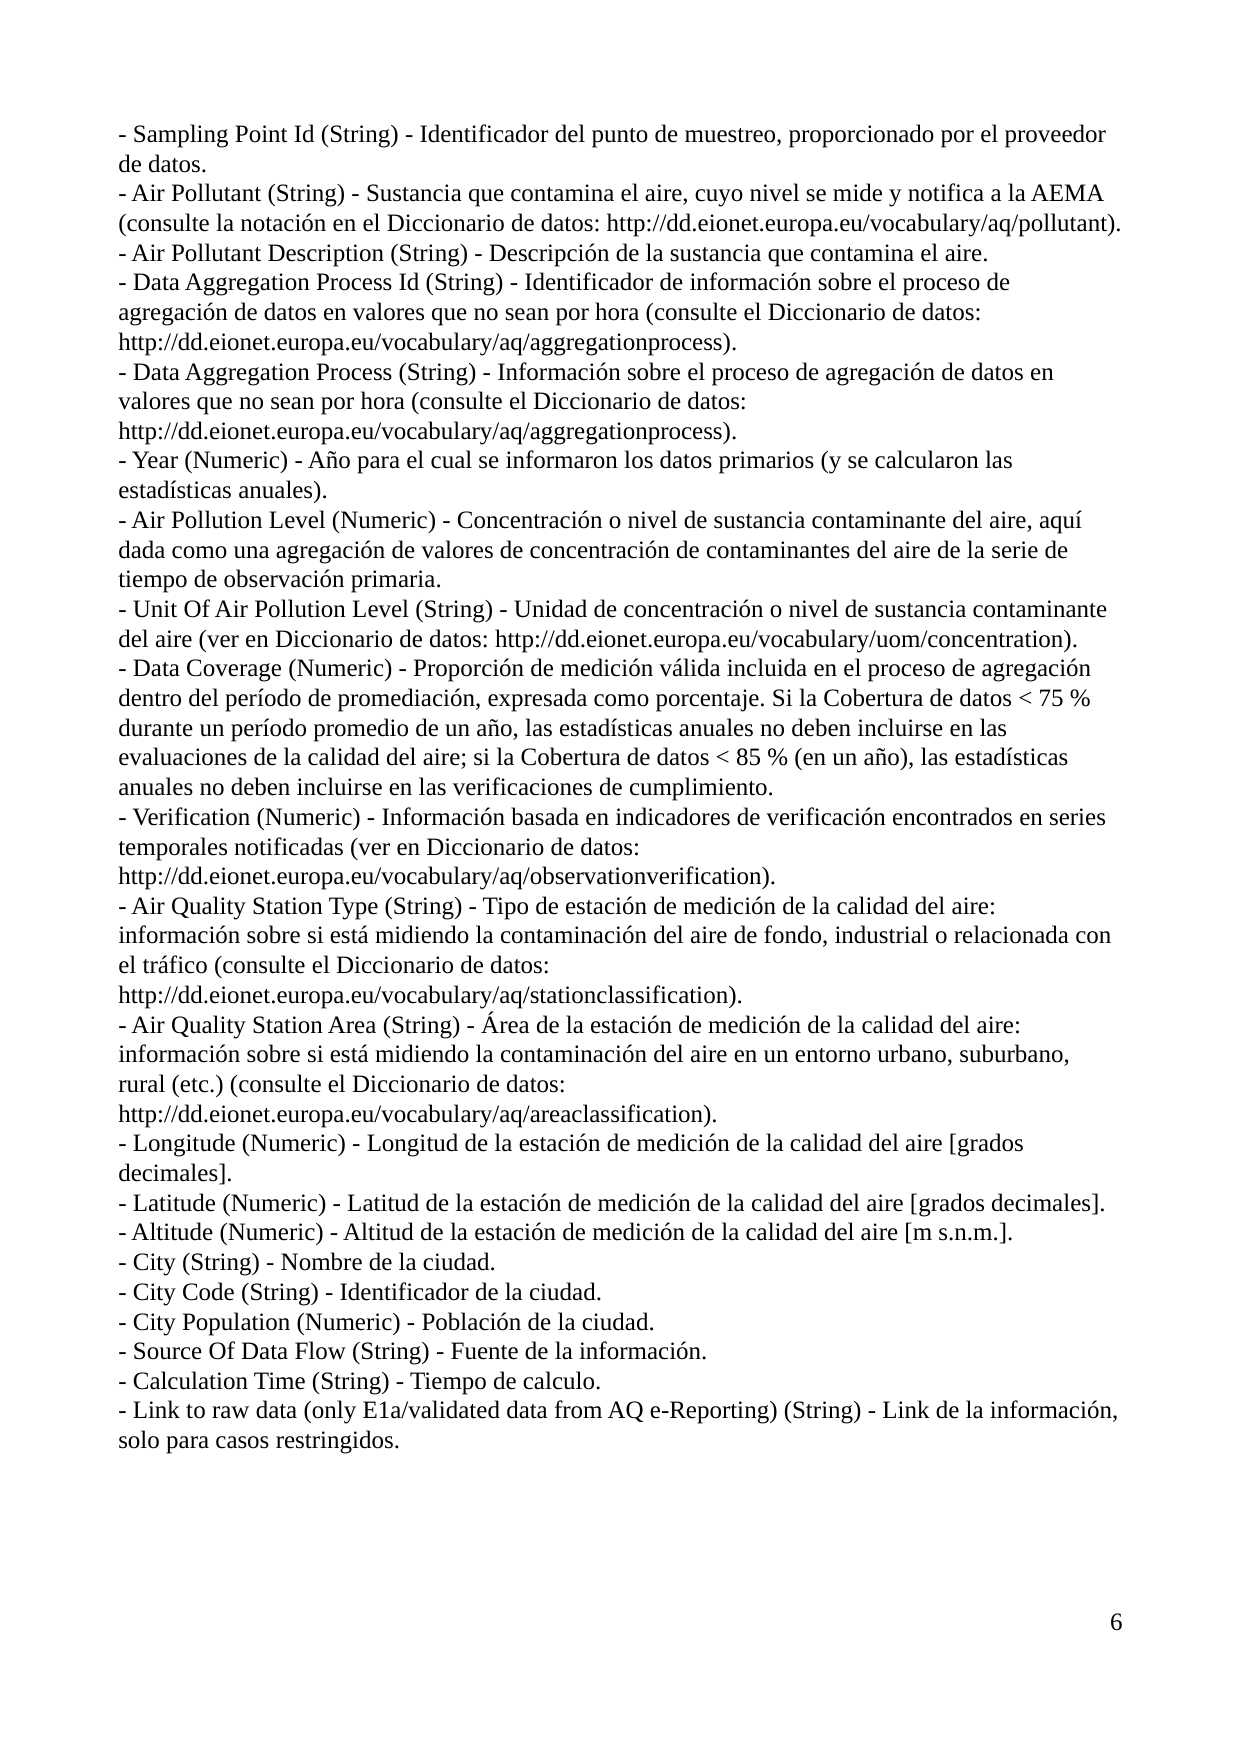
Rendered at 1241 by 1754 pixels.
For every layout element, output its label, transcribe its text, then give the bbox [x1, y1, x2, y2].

text - Data Aggregation Process Id (String) - Identificador de información sobre el proceso de agregación de datos en valores que no sean por hora (consulte el Diccionario de datos: http://dd.eionet.europa.eu/vocabulary/aq/aggregationprocess). [118, 267, 1122, 356]
text - Source Of Data Flow (String) - Fuente de la información. [118, 1335, 1122, 1365]
text - Link to raw data (only E1a/validated data from AQ e-Reporting) (String) - Link de la información, solo para casos restringidos. [118, 1395, 1122, 1454]
text - City Code (String) - Identificador de la ciudad. [118, 1276, 1122, 1306]
text - Verification (Numeric) - Información basada en indicadores de verificación encontrados en series temporales notificadas (ver en Diccionario de datos: http://dd.eionet.europa.eu/vocabulary/aq/observationverification). [118, 801, 1122, 890]
text - Air Pollution Level (Numeric) - Concentración o nivel de sustancia contaminante del aire, aquí dada como una agregación de valores de concentración de contaminantes del aire de la serie de tiempo de observación primaria. [118, 504, 1122, 593]
text - Latitude (Numeric) - Latitud de la estación de medición de la calidad del aire [grados decimales]. [118, 1187, 1122, 1217]
text - Altitude (Numeric) - Altitud de la estación de medición de la calidad del aire [m s.n.m.]. [118, 1217, 1122, 1246]
text - Year (Numeric) - Año para el cual se informaron los datos primarios (y se calcularon las estadísticas anuales). [118, 445, 1122, 504]
text - Sampling Point Id (String) - Identificador del punto de muestreo, proporcionado por el proveedor de datos. [118, 118, 1122, 177]
text - Data Aggregation Process (String) - Información sobre el proceso de agregación de datos en valores que no sean por hora (consulte el Diccionario de datos: http://dd.eionet.europa.eu/vocabulary/aq/aggregationprocess). [118, 356, 1122, 445]
text - Air Quality Station Type (String) - Tipo de estación de medición de la calidad del aire: información sobre si está midiendo la contaminación del aire de fondo, industrial o relacionada con el tráfico (consulte el Diccionario de datos: http://dd.eionet.europa.eu/vocabulary/aq/stationclassification). [118, 890, 1122, 1009]
text - Air Pollutant (String) - Sustancia que contamina el aire, cuyo nivel se mide y notifica a la AEMA (consulte la notación en el Diccionario de datos: http://dd.eionet.europa.eu/vocabulary/aq/pollutant). [118, 177, 1122, 237]
text - Air Quality Station Area (String) - Área de la estación de medición de la calidad del aire: información sobre si está midiendo la contaminación del aire en un entorno urbano, suburbano, rural (etc.) (consulte el Diccionario de datos: http://dd.eionet.europa.eu/vocabulary/aq/areaclassification). [118, 1009, 1122, 1127]
text - Air Pollutant Description (String) - Descripción de la sustancia que contamina el aire. [118, 237, 1122, 267]
text - Data Coverage (Numeric) - Proporción de medición válida incluida en el proceso de agregación dentro del período de promediación, expresada como porcentaje. Si la Cobertura de datos < 75 % durante un período promedio de un año, las estadísticas anuales no deben incluirse en las evaluaciones de la calidad del aire; si la Cobertura de datos < 85 % (en un año), las estadísticas anuales no deben incluirse en las verificaciones de cumplimiento. [118, 652, 1122, 801]
text - Calculation Time (String) - Tiempo de calculo. [118, 1365, 1122, 1395]
text - City Population (Numeric) - Población de la ciudad. [118, 1306, 1122, 1335]
text - City (String) - Nombre de la ciudad. [118, 1246, 1122, 1276]
text - Unit Of Air Pollution Level (String) - Unidad de concentración o nivel de sustancia contaminante del aire (ver en Diccionario de datos: http://dd.eionet.europa.eu/vocabulary/uom/concentration). [118, 593, 1122, 652]
text - Longitude (Numeric) - Longitud de la estación de medición de la calidad del aire [grados decimales]. [118, 1127, 1122, 1187]
